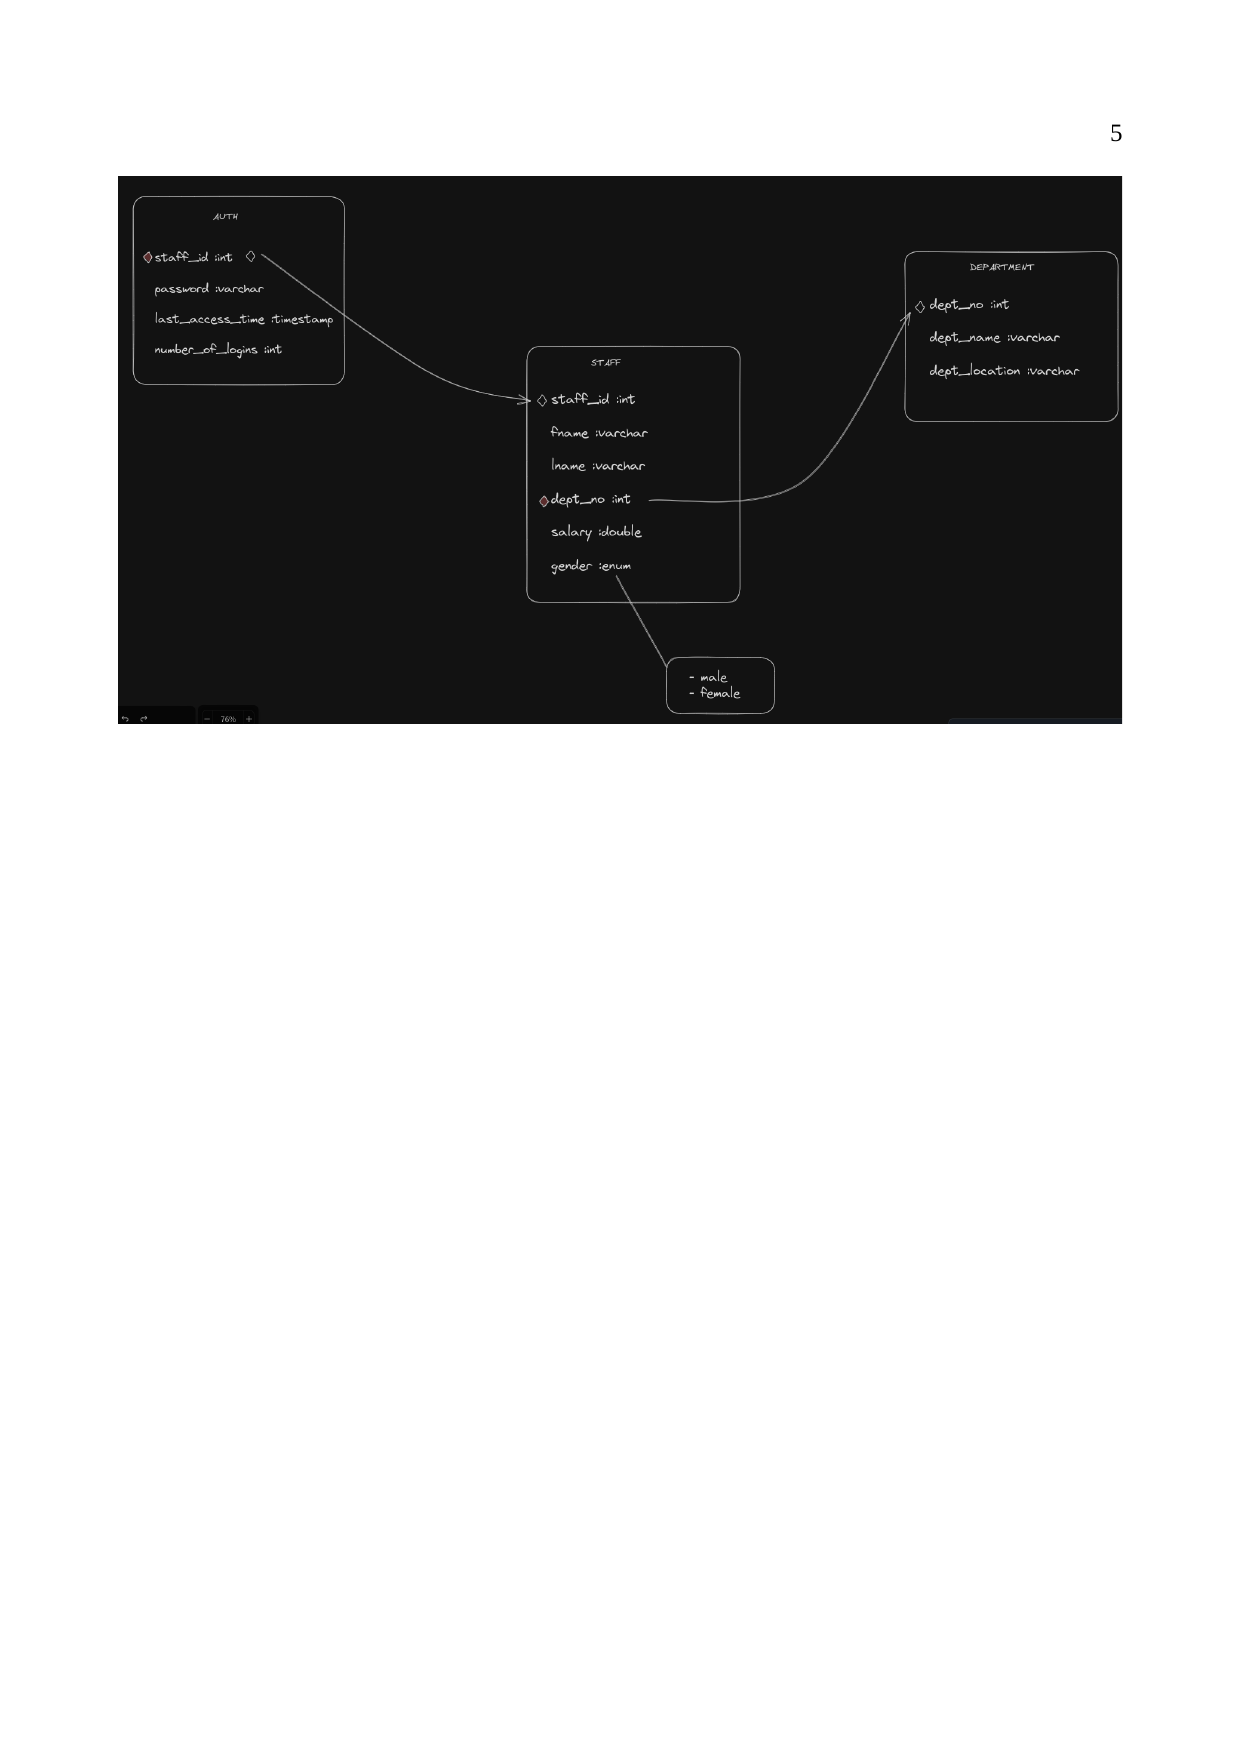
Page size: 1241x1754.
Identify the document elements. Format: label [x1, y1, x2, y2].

picture [118, 176, 1123, 724]
